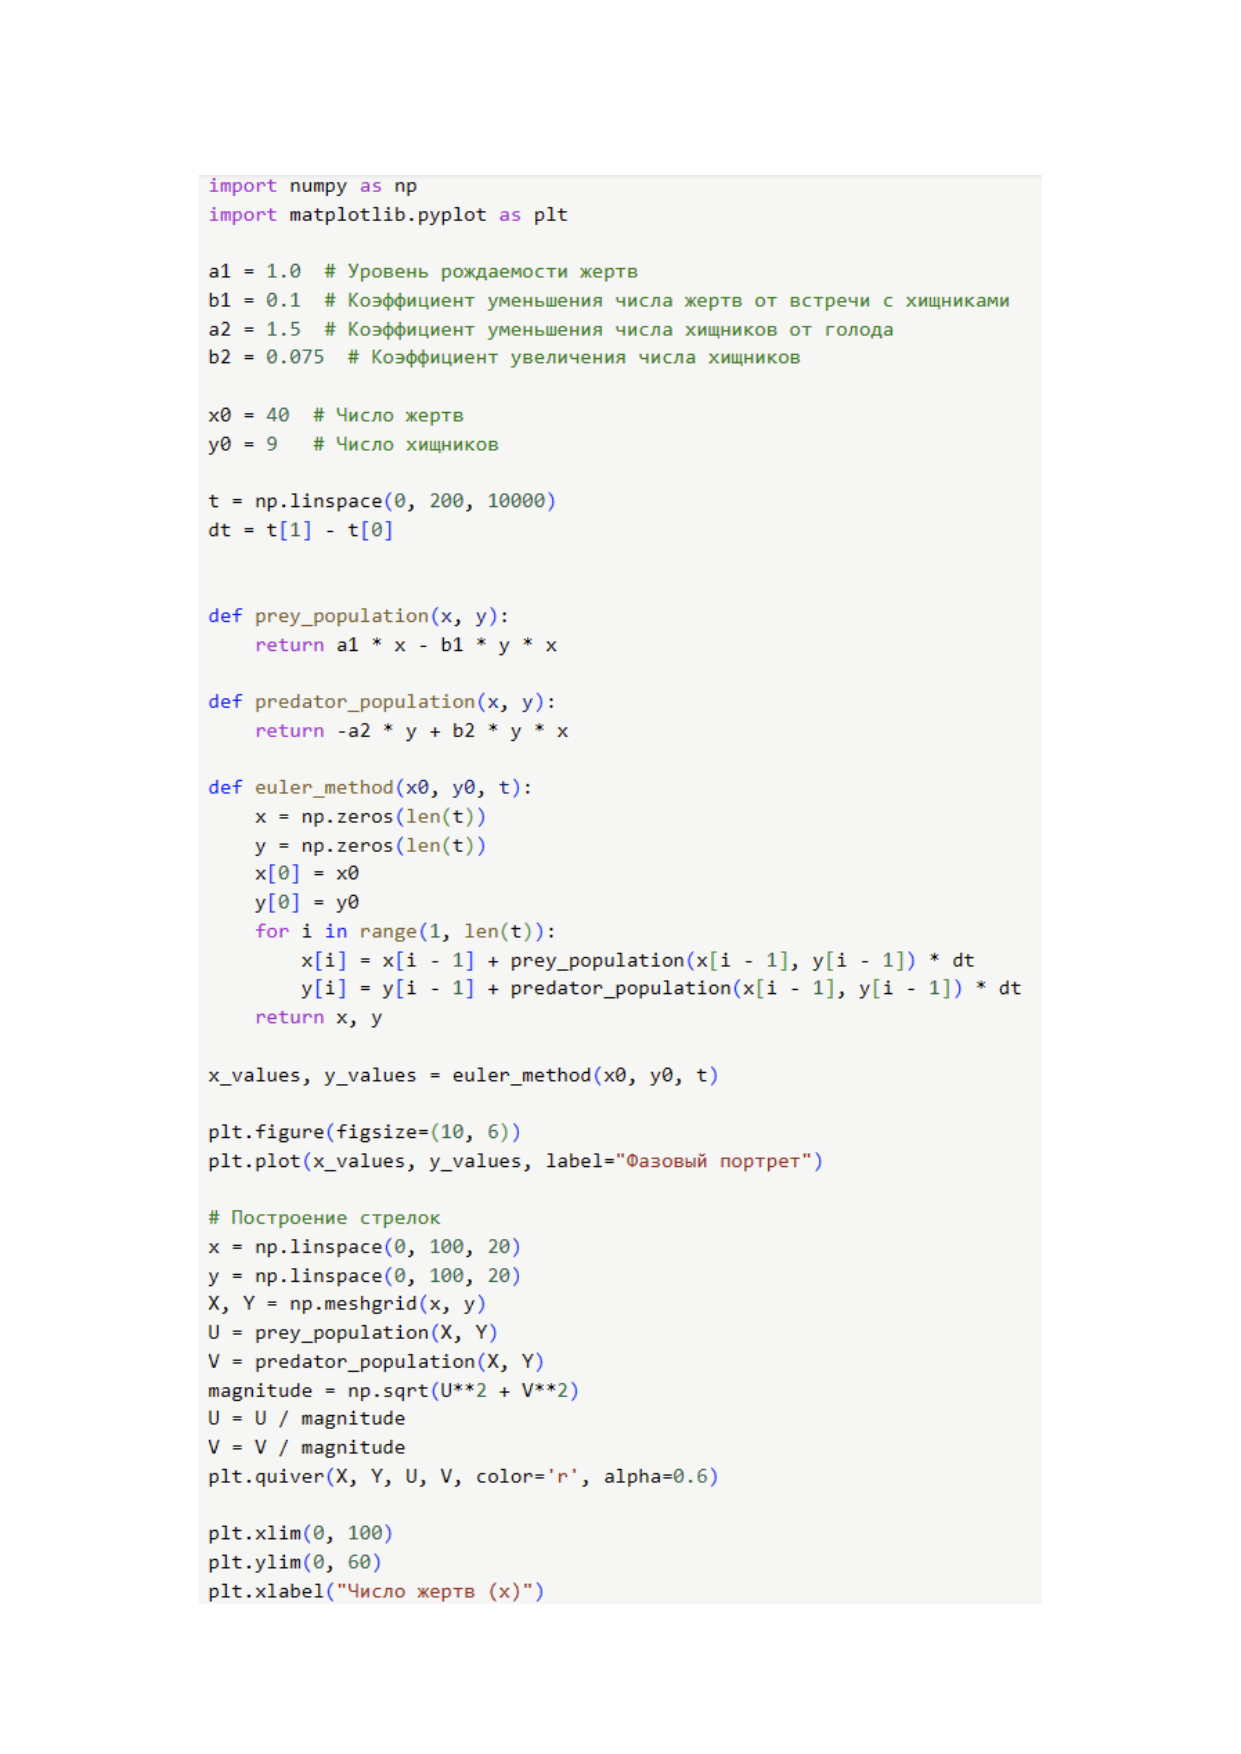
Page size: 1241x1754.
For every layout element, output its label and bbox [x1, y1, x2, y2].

picture [198, 175, 1042, 1604]
